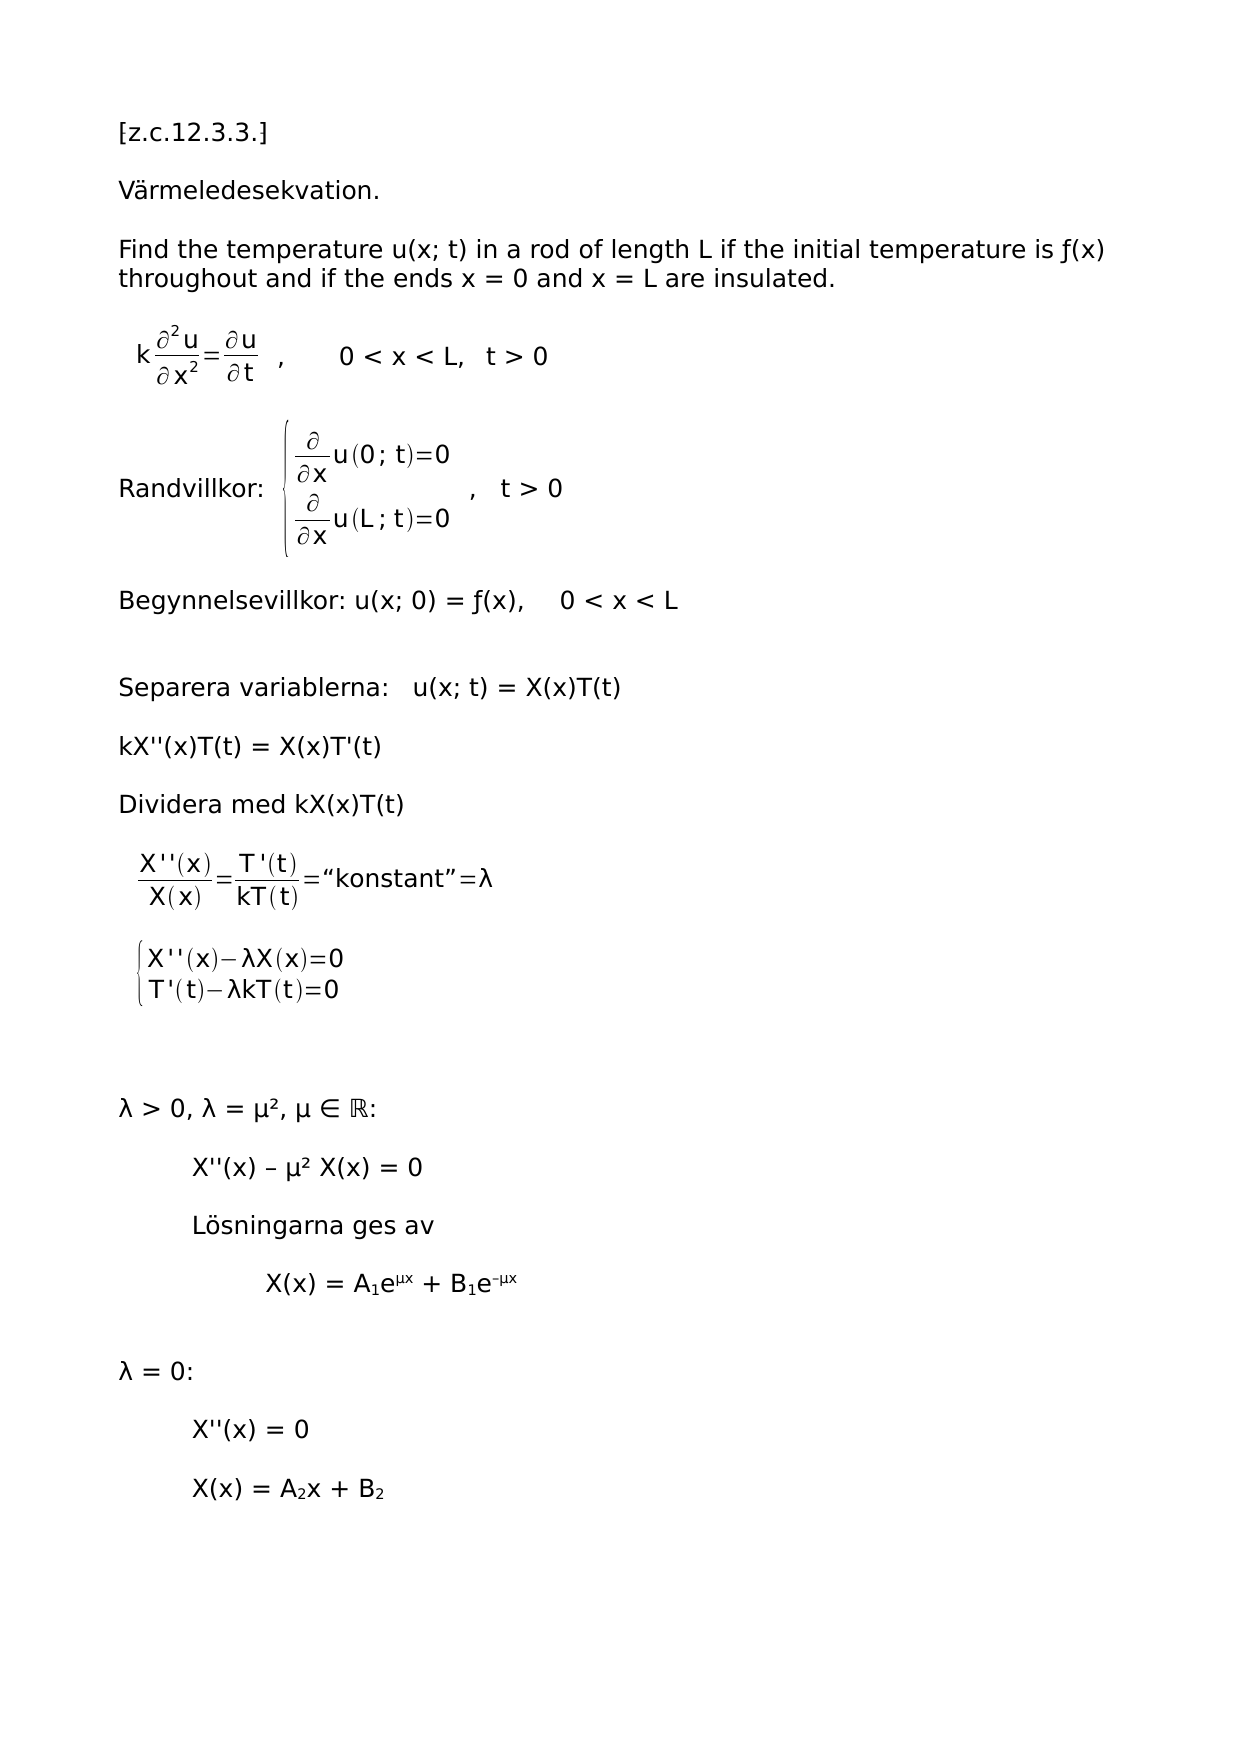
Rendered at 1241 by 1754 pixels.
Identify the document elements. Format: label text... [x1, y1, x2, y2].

text X(x) = A2x + B2 [118, 1474, 1122, 1503]
text Dividera med kX(x)T(t) [118, 790, 1122, 819]
text Värmeledesekvation. [118, 176, 1122, 206]
text kX''(x)T(t) = X(x)T'(t) [118, 732, 1122, 761]
text Lösningarna ges av [118, 1211, 1122, 1240]
text λ = 0: [118, 1357, 1122, 1386]
text Separera variablerna: u(x; t) = X(x)T(t) [118, 674, 1122, 703]
text X''(x) – µ² X(x) = 0 [118, 1153, 1122, 1182]
text X(x) = A1eµx + B1e–µx [118, 1269, 1122, 1299]
text , 0 < x < L, t > 0 [118, 322, 1122, 391]
text Randvillkor:, t > 0 [118, 420, 1122, 557]
text X''(x) = 0 [118, 1415, 1122, 1444]
text Find the temperature u(x; t) in a rod of length L if the initial temperature is ƒ(x) throughout and if the ends x = 0 and x = L are insulated. [118, 235, 1122, 293]
text ⁅z.c.12.3.3.⁆ [118, 118, 1122, 147]
text Begynnelsevillkor: u(x; 0) = ƒ(x), 0 < x < L [118, 586, 1122, 615]
text λ > 0, λ = µ², µ ∈ ℝ: [118, 1094, 1122, 1124]
